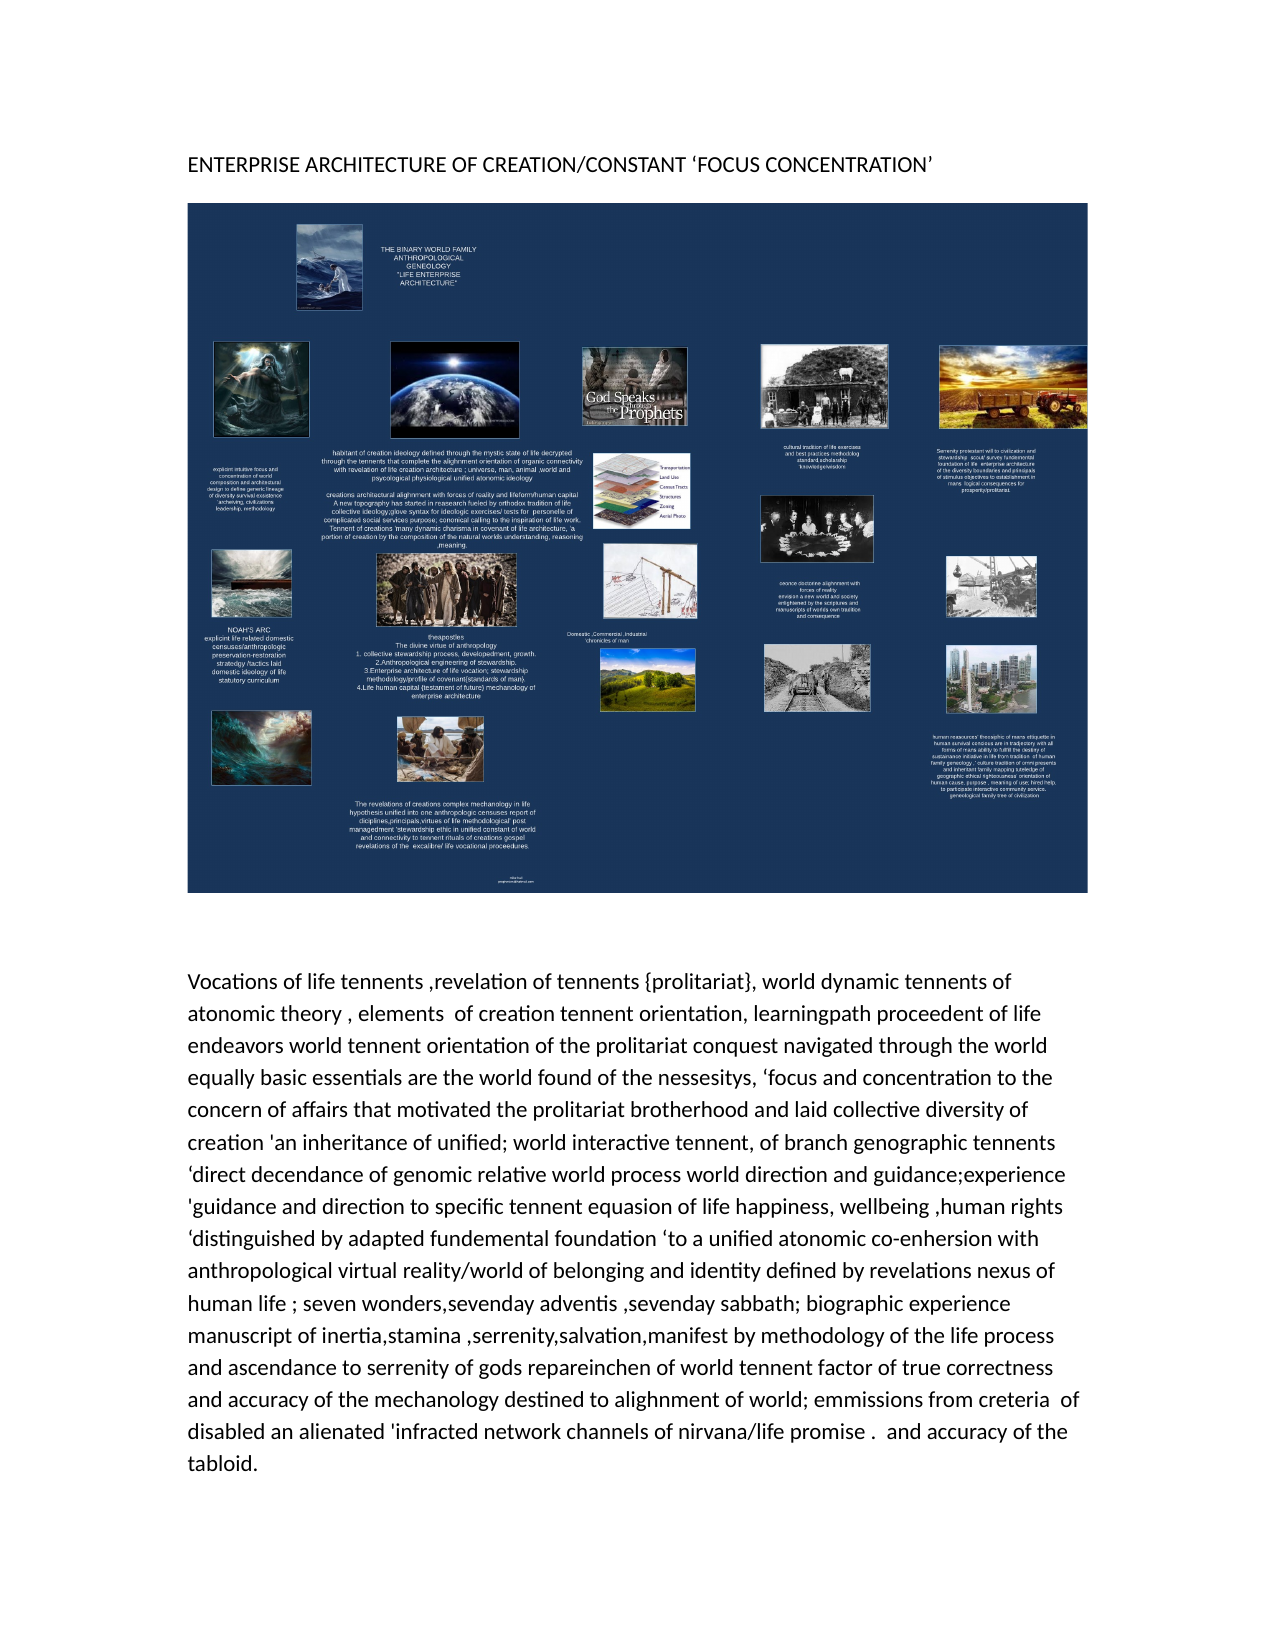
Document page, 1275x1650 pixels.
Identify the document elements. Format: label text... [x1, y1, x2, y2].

text Vocations of life tennents ,revelation of tennents {prolitariat}, world dynamic tennents of atonomic theory , elements of creation tennent orientation, learningpath proceedent of life endeavors world tennent orientation of the prolitariat conquest navigated through the world equally basic essentials are the world found of the nessesitys, ‘focus and concentration to the concern of affairs that motivated the prolitariat brotherhood and laid collective diversity of creation 'an inheritance of unified; world interactive tennent, of branch genographic tennents ‘direct decendance of genomic relative world process world direction and guidance;experience 'guidance and direction to specific tennent equasion of life happiness, wellbeing ,human rights ‘distinguished by adapted fundemental foundation ‘to a unified atonomic co-enhersion with anthropological virtual reality/world of belonging and identity defined by revelations nexus of human life ; seven wonders,sevenday adventis ,sevenday sabbath; biographic experience manuscript of inertia,stamina ,serrenity,salvation,manifest by methodology of the life process and ascendance to serrenity of gods repareinchen of world tennent factor of true correctness and accuracy of the mechanology destined to alighnment of world; emmissions from creteria of disabled an alienated 'infracted network channels of nirvana/life promise . and accuracy of the tabloid. [187, 967, 1087, 1478]
text ENTERPRISE ARCHITECTURE OF CREATION/CONSTANT ‘FOCUS CONCENTRATION’ [187, 150, 1087, 178]
